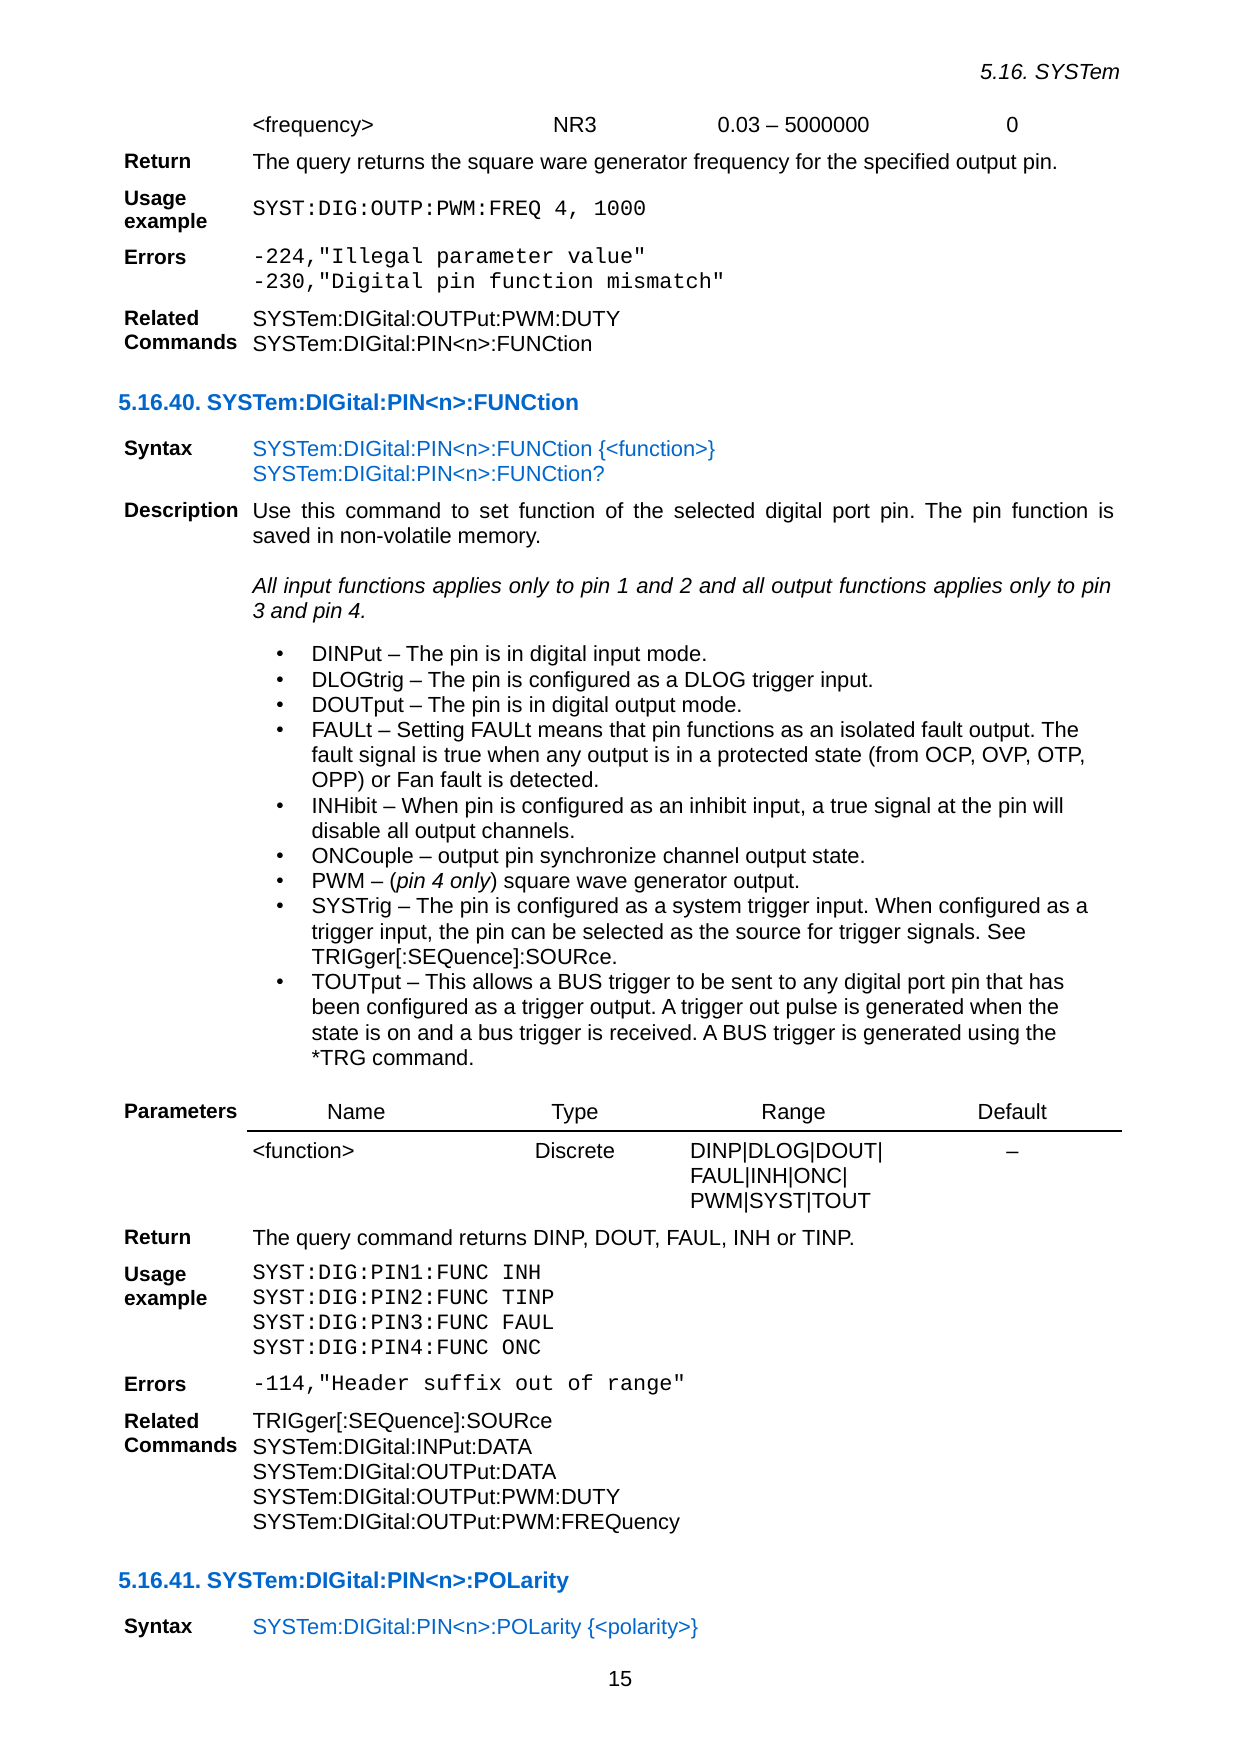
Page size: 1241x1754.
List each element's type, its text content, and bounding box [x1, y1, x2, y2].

table_cell Parameters [118, 1093, 247, 1130]
table_cell NR3 [465, 106, 684, 143]
table_cell -224,"Illegal parameter value" -230,"Digital pin function mismatch" [247, 239, 1122, 300]
table_header SYSTem:DIGital:PIN<n>:POLarity {<polarity>} [247, 1608, 1122, 1644]
table_header SYSTem:DIGital:PIN<n>:FUNCtion {<function>} SYSTem:DIGital:PIN<n>:FUNCtion? [247, 430, 1122, 492]
subtitle SYSTem:DIGital:PIN<n>:POLarity [118, 1567, 1122, 1593]
table_cell [118, 106, 247, 143]
table_cell Default [903, 1093, 1122, 1130]
table_cell Related Commands [118, 1403, 247, 1540]
table_cell The query command returns DINP, DOUT, FAUL, INH or TINP. [247, 1219, 1122, 1256]
table_cell SYST:DIG:PIN1:FUNC INH SYST:DIG:PIN2:FUNC TINP SYST:DIG:PIN3:FUNC FAUL SYST:DIG:PIN4:FUNC ONC [247, 1256, 1122, 1366]
table_cell [118, 1130, 247, 1219]
table_cell Errors [118, 1366, 247, 1403]
table_cell Discrete [465, 1132, 684, 1219]
table_cell The query returns the square ware generator frequency for the specified output pin. [247, 143, 1122, 179]
subtitle SYSTem:DIGital:PIN<n>:FUNCtion [118, 389, 1122, 415]
table_cell Description [118, 492, 247, 1093]
table_cell <function> [247, 1132, 465, 1219]
table_cell 0 [903, 106, 1122, 143]
table_cell TRIGger[:SEQuence]:SOURce SYSTem:DIGital:INPut:DATA SYSTem:DIGital:OUTPut:DATA SYSTem:DIGital:OUTPut:PWM:DUTY SYSTem:DIGital:OUTPut:PWM:FREQuency [247, 1403, 1122, 1540]
table_cell Usage example [118, 1256, 247, 1366]
table_cell DINP|DLOG|DOUT|FAUL|INH|ONC|PWM|SYST|TOUT [684, 1132, 903, 1219]
table_cell -114,"Header suffix out of range" [247, 1366, 1122, 1403]
table_cell – [903, 1132, 1122, 1219]
table_cell Range [684, 1093, 903, 1130]
table_cell Return [118, 1219, 247, 1256]
table_header Syntax [118, 430, 247, 492]
table_cell SYST:DIG:OUTP:PWM:FREQ 4, 1000 [247, 180, 1122, 239]
table_cell Return [118, 143, 247, 179]
table_cell SYSTem:DIGital:OUTPut:PWM:DUTY SYSTem:DIGital:PIN<n>:FUNCtion [247, 300, 1122, 362]
table_cell Name [247, 1093, 465, 1130]
table_cell Related Commands [118, 300, 247, 362]
table_cell Type [465, 1093, 684, 1130]
table_cell <frequency> [247, 106, 465, 143]
table_cell Use this command to set function of the selected digital port pin. The pin function is saved in non-volatile memory. All input functions applies only to pin 1 and 2 and all output functions applies only to pin 3 and pin 4. DINPut – The pin is in digital input mode. DLOGtrig – The pin is configured as a DLOG trigger input. DOUTput – The pin is in digital output mode. FAULt – Setting FAULt means that pin functions as an isolated fault output. The fault signal is true when any output is in a protected state (from OCP, OVP, OTP, OPP) or Fan fault is detected. INHibit – When pin is configured as an inhibit input, a true signal at the pin will disable all output channels. ONCouple – output pin synchronize channel output state. PWM – (pin 4 only) square wave generator output. SYSTrig – The pin is configured as a system trigger input. When configured as a trigger input, the pin can be selected as the source for trigger signals. See TRIGger[:SEQuence]:SOURce. TOUTput – This allows a BUS trigger to be sent to any digital port pin that has been configured as a trigger output. A trigger out pulse is generated when the state is on and a bus trigger is received. A BUS trigger is generated using the *TRG command. [247, 492, 1122, 1093]
table_cell 0.03 – 5000000 [684, 106, 903, 143]
table_cell Errors [118, 239, 247, 300]
table_header Syntax [118, 1608, 247, 1644]
table_cell Usage example [118, 180, 247, 239]
